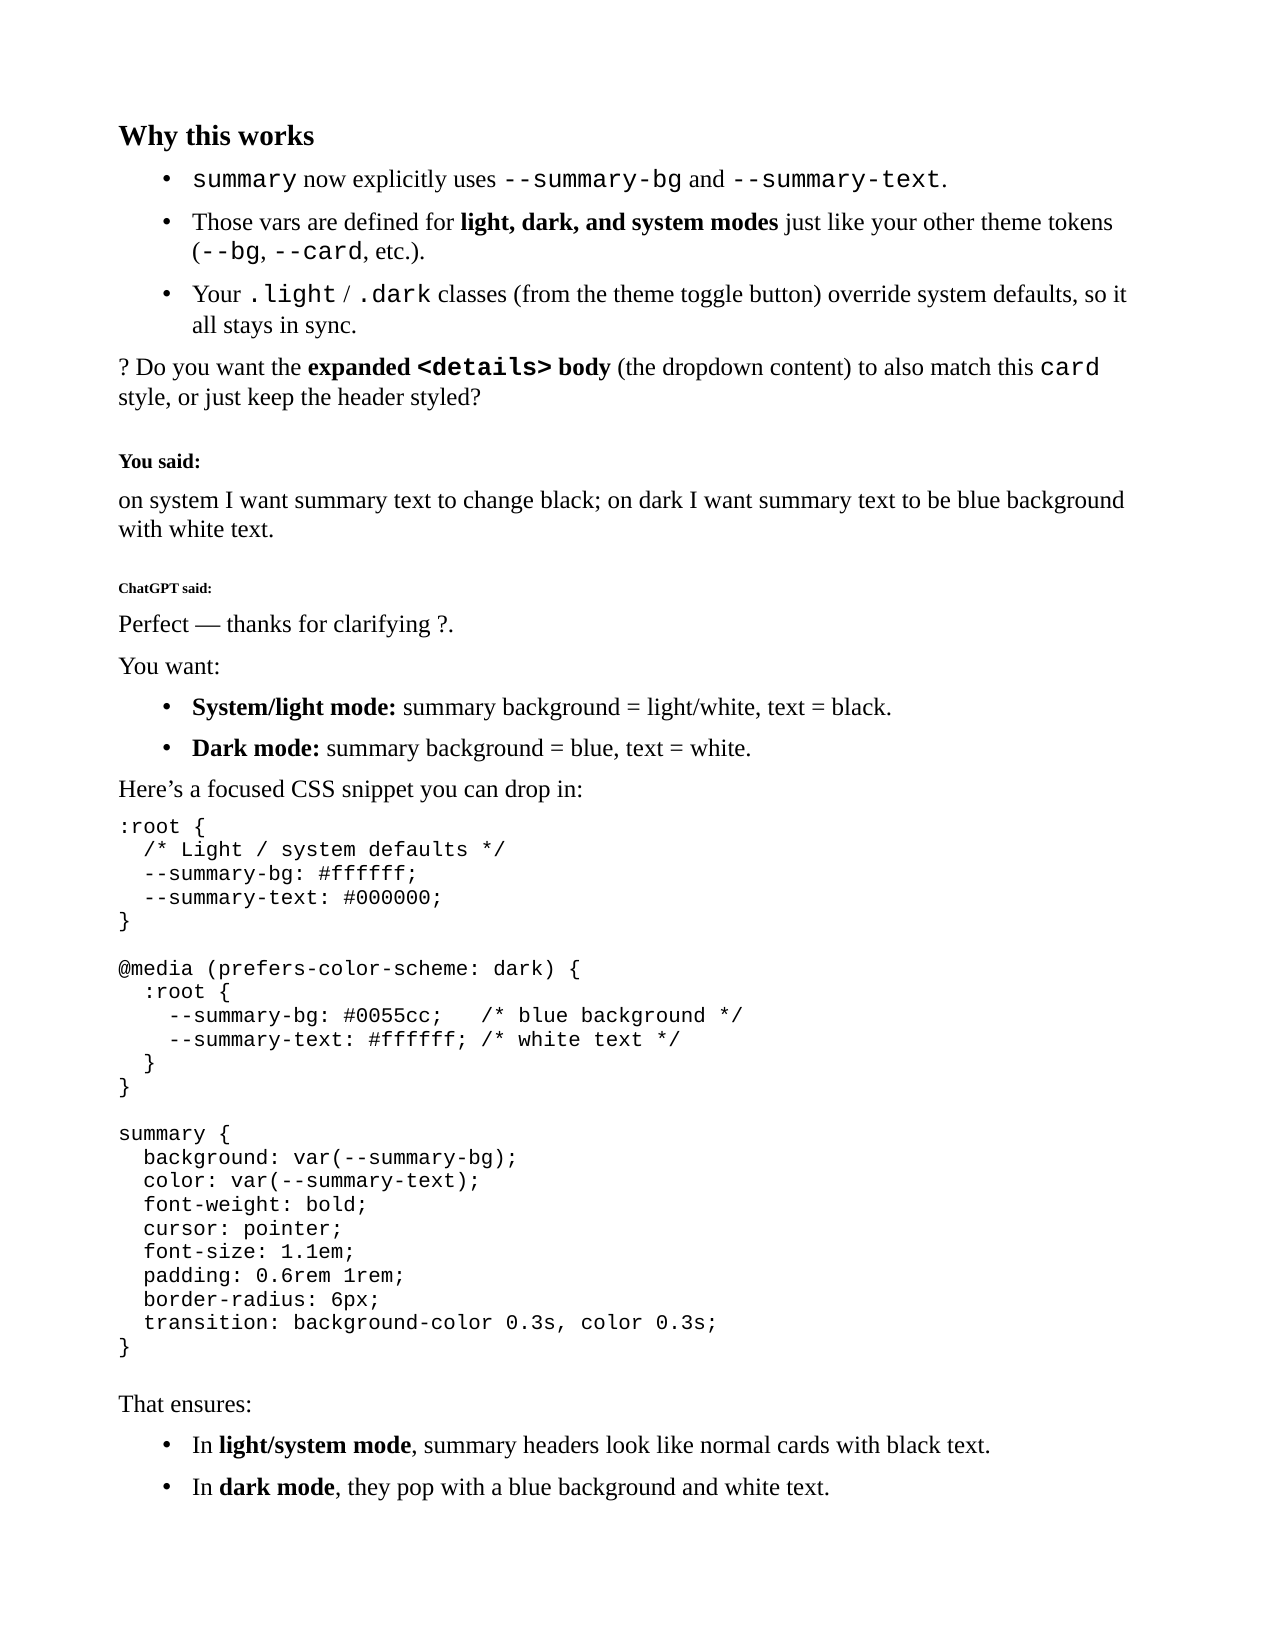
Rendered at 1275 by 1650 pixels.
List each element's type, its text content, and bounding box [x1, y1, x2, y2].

list In light/system mode, summary headers look like normal cards with black text. [162, 1430, 1157, 1459]
list Dark mode: summary background = blue, text = white. [162, 733, 1157, 762]
text /* Light / system defaults */ [118, 839, 1157, 863]
text That ensures: [118, 1389, 1157, 1418]
subtitle Why this works [118, 118, 1157, 152]
text --summary-text: #ffffff; /* white text */ [118, 1029, 1157, 1052]
text padding: 0.6rem 1rem; [118, 1265, 1157, 1289]
text ? Do you want the expanded <details> body (the dropdown content) to also match this card style, or just keep the header styled? [118, 352, 1157, 411]
subtitle You said: [118, 449, 1157, 473]
text Perfect — thanks for clarifying ?. [118, 609, 1157, 638]
text :root { [118, 981, 1157, 1005]
list In dark mode, they pop with a blue background and white text. [162, 1472, 1157, 1500]
text } [118, 1076, 1157, 1099]
text color: var(--summary-text); [118, 1171, 1157, 1194]
text :root { [118, 816, 1157, 839]
text background: var(--summary-bg); [118, 1147, 1157, 1171]
text summary { [118, 1123, 1157, 1147]
list Those vars are defined for light, dark, and system modes just like your other theme tokens (--bg, --card, etc.). [162, 207, 1157, 267]
text @media (prefers-color-scheme: dark) { [118, 958, 1157, 981]
subtitle ChatGPT said: [118, 580, 1157, 597]
text on system I want summary text to change black; on dark I want summary text to be blue background with white text. [118, 485, 1157, 543]
list Your .light / .dark classes (from the theme toggle button) override system defaults, so it all stays in sync. [162, 279, 1157, 339]
text font-weight: bold; [118, 1194, 1157, 1218]
text transition: background-color 0.3s, color 0.3s; [118, 1312, 1157, 1336]
text Here’s a focused CSS snippet you can drop in: [118, 774, 1157, 803]
text } [118, 1336, 1157, 1360]
text font-size: 1.1em; [118, 1241, 1157, 1265]
text } [118, 910, 1157, 934]
text --summary-bg: #0055cc; /* blue background */ [118, 1005, 1157, 1029]
text border-radius: 6px; [118, 1289, 1157, 1312]
list summary now explicitly uses --summary-bg and --summary-text. [162, 164, 1157, 195]
text You want: [118, 651, 1157, 679]
text cursor: pointer; [118, 1218, 1157, 1241]
text --summary-text: #000000; [118, 887, 1157, 910]
text } [118, 1052, 1157, 1076]
list System/light mode: summary background = light/white, text = black. [162, 692, 1157, 721]
text --summary-bg: #ffffff; [118, 863, 1157, 887]
